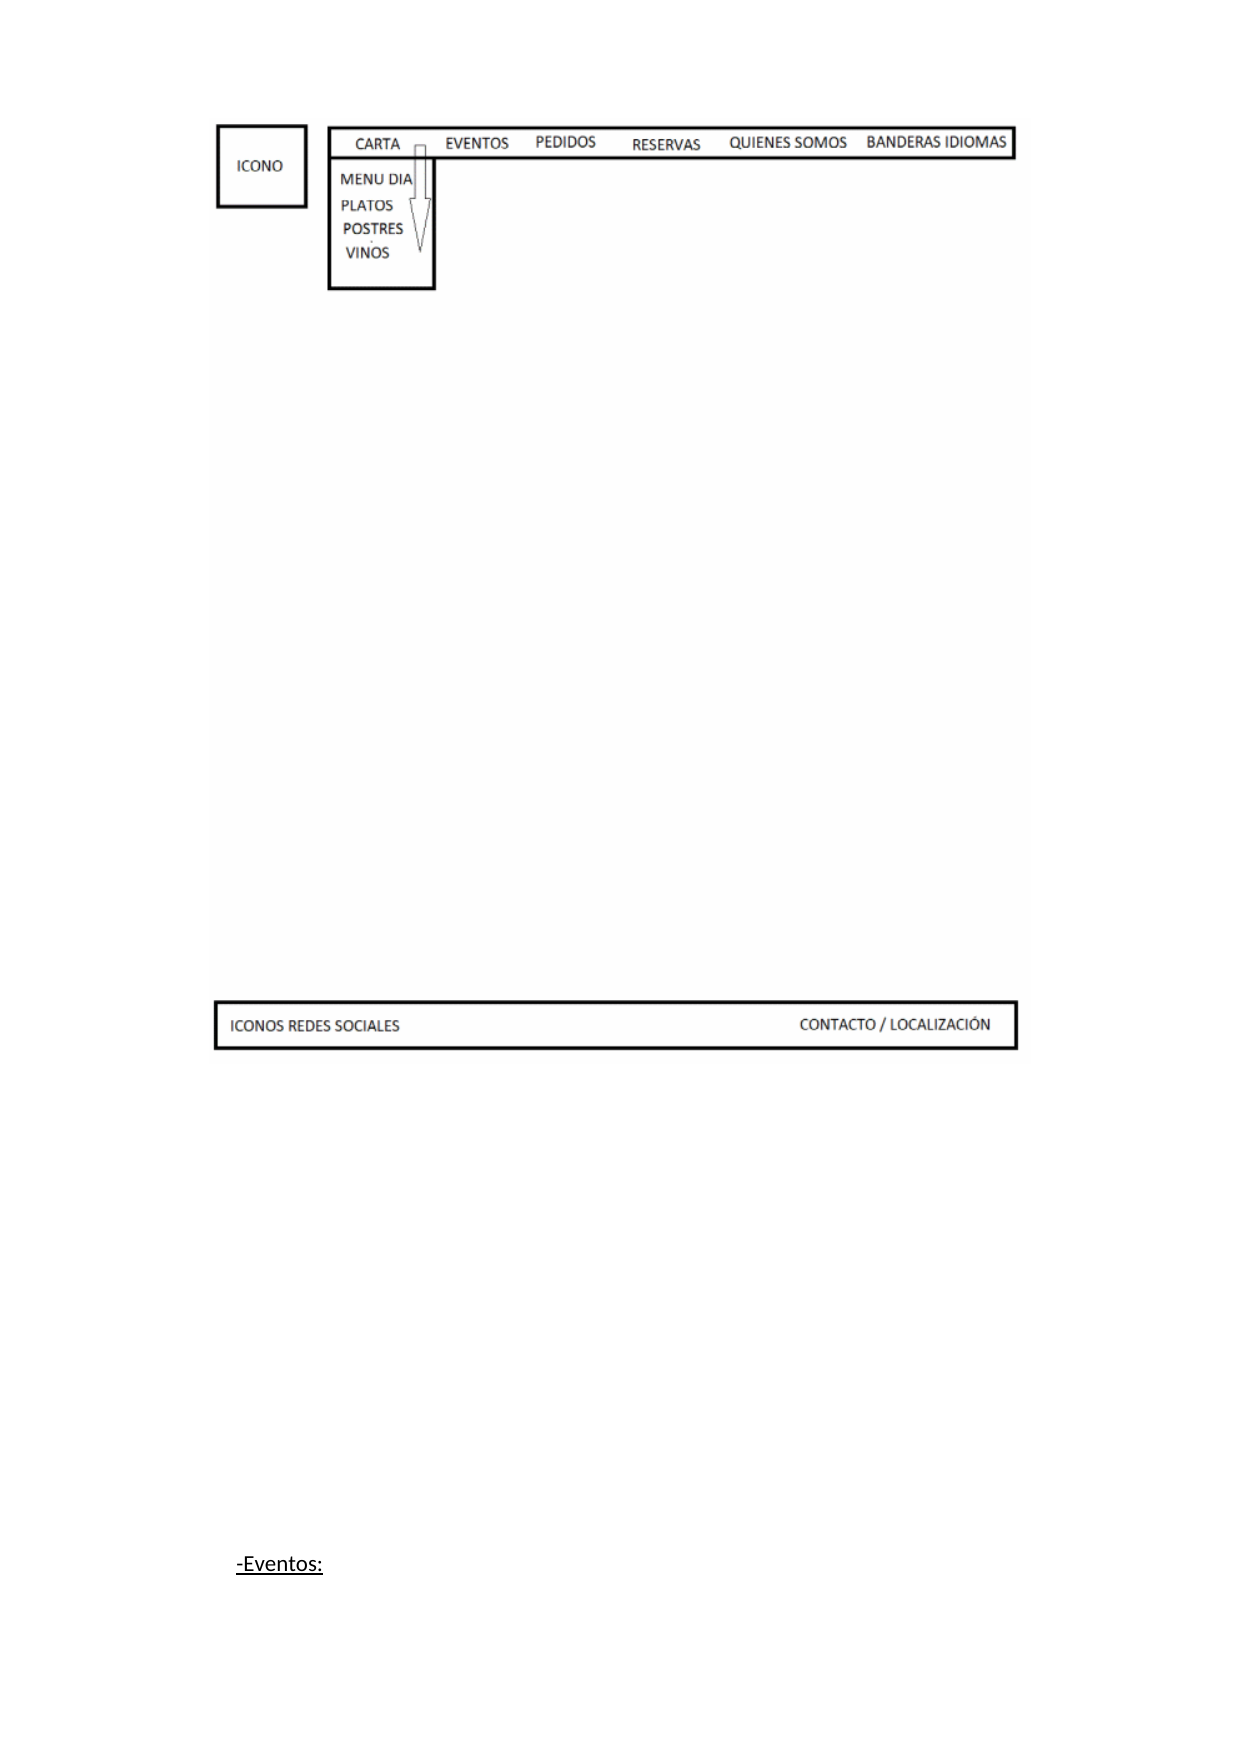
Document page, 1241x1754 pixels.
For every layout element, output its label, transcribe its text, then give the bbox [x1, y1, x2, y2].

text -Eventos: [118, 1549, 1122, 1577]
